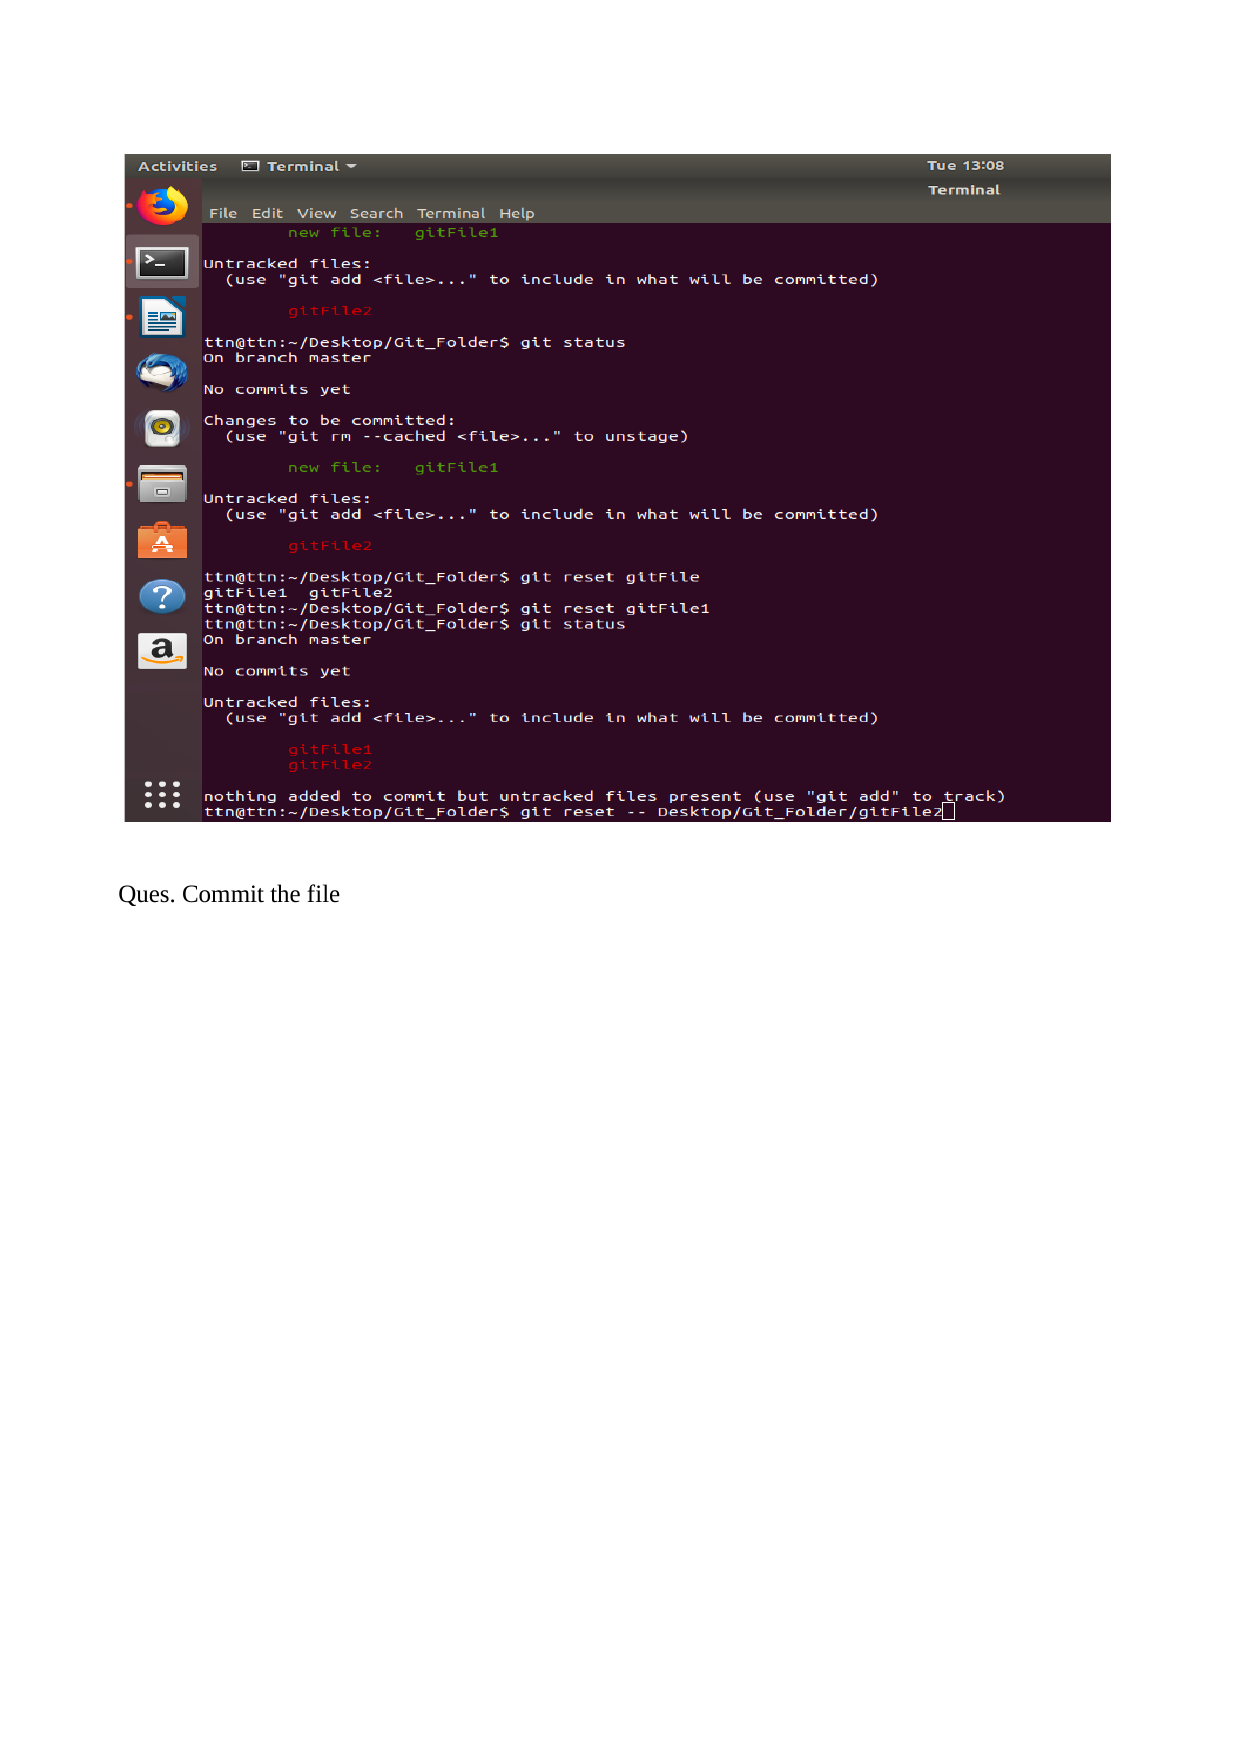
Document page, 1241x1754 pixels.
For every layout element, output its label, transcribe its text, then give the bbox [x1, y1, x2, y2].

text Ques. Commit the file [118, 879, 1122, 907]
